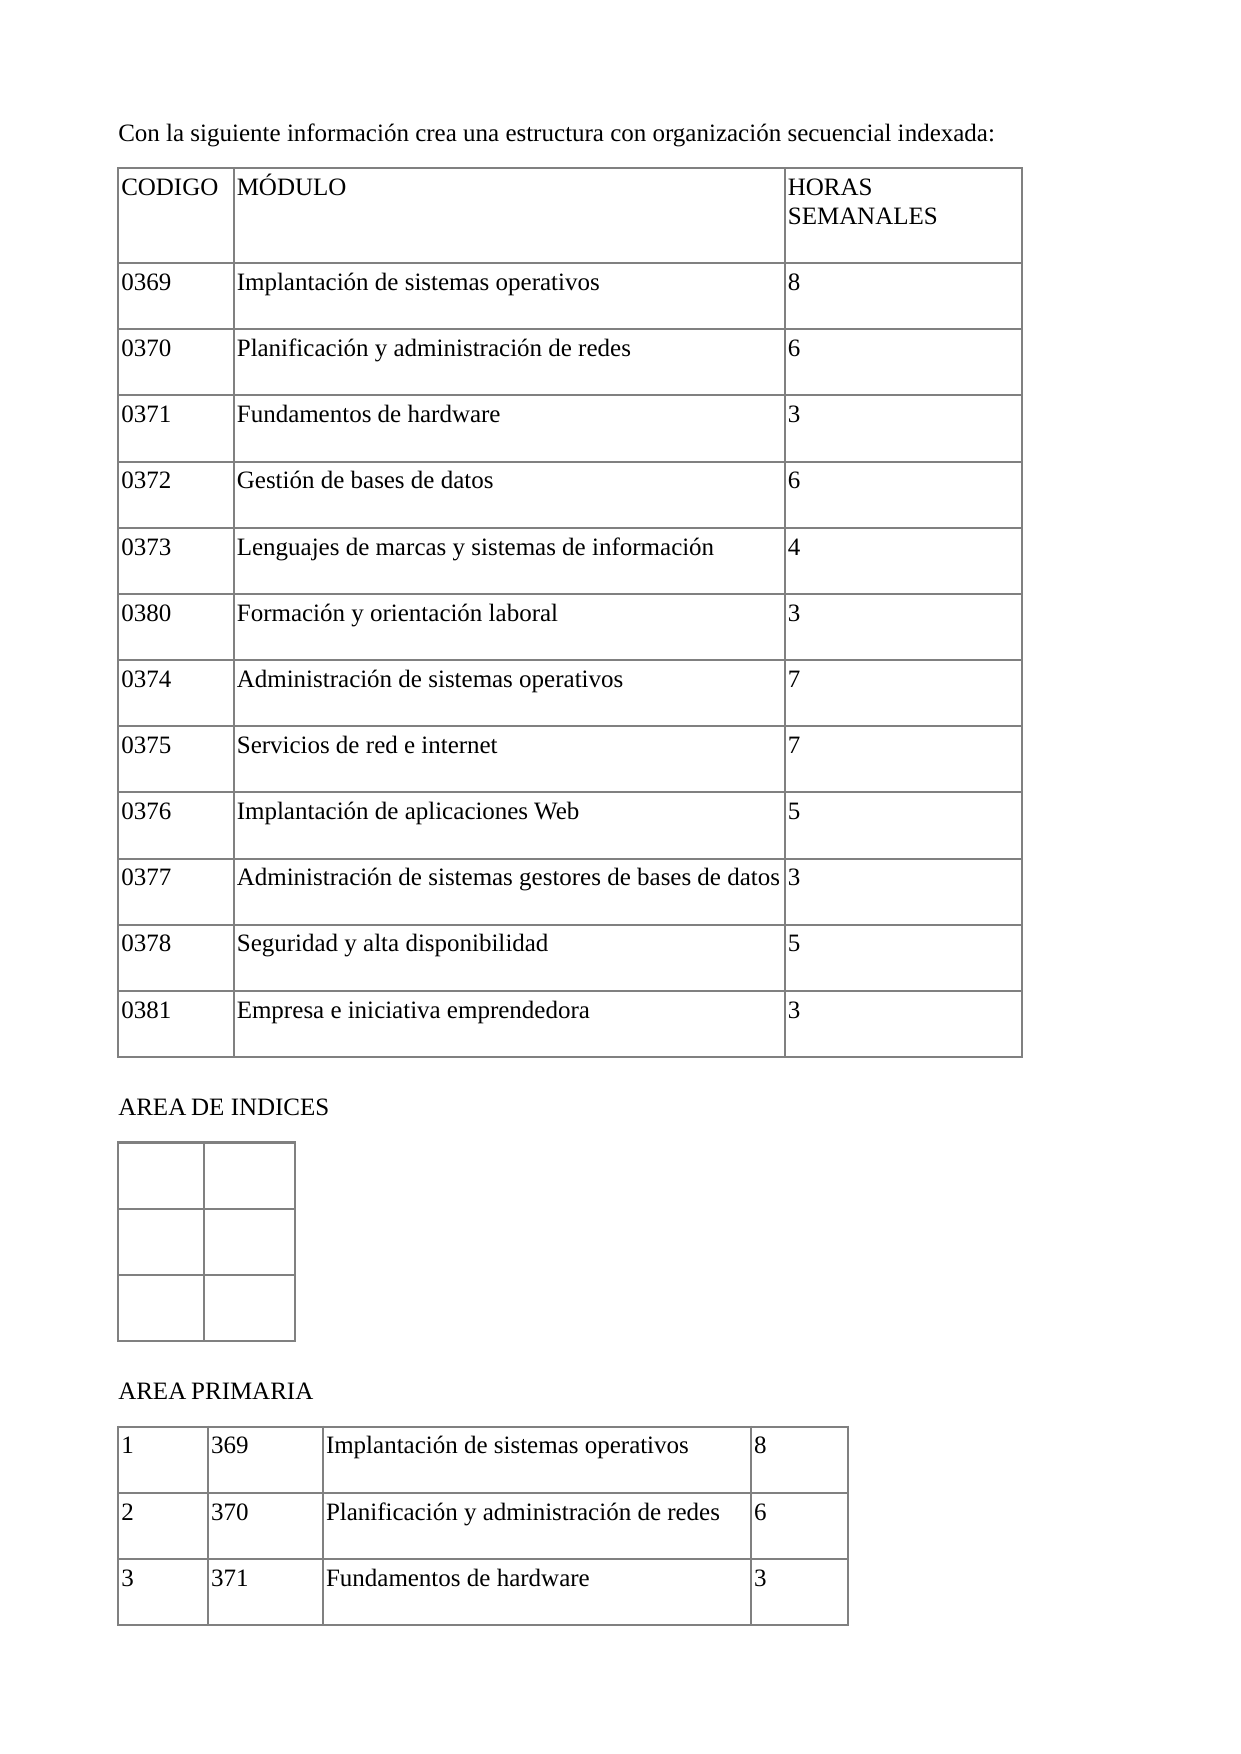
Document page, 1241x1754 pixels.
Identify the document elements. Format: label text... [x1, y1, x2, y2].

table_cell 3 [786, 595, 1021, 659]
table_cell 0372 [119, 463, 233, 527]
table_cell 0376 [119, 793, 233, 857]
text Con la siguiente información crea una estructura con organización secuencial indexada: [118, 118, 1122, 147]
table_cell 8 [786, 264, 1021, 328]
table_cell 0380 [119, 595, 233, 659]
text AREA DE INDICES [118, 1058, 1122, 1121]
table_cell 0381 [119, 992, 233, 1056]
table_cell [119, 1210, 203, 1274]
table_cell Empresa e iniciativa emprendedora [235, 992, 784, 1056]
table_cell 6 [786, 330, 1021, 394]
table_header Implantación de sistemas operativos [324, 1428, 750, 1492]
table_cell 0369 [119, 264, 233, 328]
text AREA PRIMARIA [118, 1342, 1122, 1405]
table_cell 370 [209, 1494, 322, 1558]
table_header [119, 1144, 203, 1208]
table_cell Fundamentos de hardware [324, 1560, 750, 1624]
table_cell Lenguajes de marcas y sistemas de información [235, 529, 784, 593]
table_cell Seguridad y alta disponibilidad [235, 926, 784, 990]
table_cell [119, 1276, 203, 1340]
table_cell 3 [786, 992, 1021, 1056]
table_cell 6 [752, 1494, 847, 1558]
table_cell Gestión de bases de datos [235, 463, 784, 527]
table_cell Implantación de aplicaciones Web [235, 793, 784, 857]
table_cell 0373 [119, 529, 233, 593]
table_cell 3 [752, 1560, 847, 1624]
table_cell 0371 [119, 396, 233, 461]
table_cell Administración de sistemas gestores de bases de datos [235, 860, 784, 923]
table_cell Planificación y administración de redes [235, 330, 784, 394]
table_cell Formación y orientación laboral [235, 595, 784, 659]
table_cell 3 [119, 1560, 207, 1624]
table_header [205, 1144, 294, 1208]
table_cell 371 [209, 1560, 322, 1624]
table_cell Servicios de red e internet [235, 727, 784, 791]
table_cell Implantación de sistemas operativos [235, 264, 784, 328]
table_cell 5 [786, 926, 1021, 990]
table_cell [205, 1276, 294, 1340]
table_cell 5 [786, 793, 1021, 857]
table_cell 4 [786, 529, 1021, 593]
table_cell 2 [119, 1494, 207, 1558]
table_cell Fundamentos de hardware [235, 396, 784, 461]
table_cell [205, 1210, 294, 1274]
table_cell 0370 [119, 330, 233, 394]
table_cell 0378 [119, 926, 233, 990]
table_header 8 [752, 1428, 847, 1492]
table_header HORAS SEMANALES [786, 169, 1021, 262]
table_cell 7 [786, 661, 1021, 725]
table_cell 3 [786, 396, 1021, 461]
table_cell 7 [786, 727, 1021, 791]
table_cell Planificación y administración de redes [324, 1494, 750, 1558]
table_cell 3 [786, 860, 1021, 923]
table_cell 0377 [119, 860, 233, 923]
table_cell 0375 [119, 727, 233, 791]
table_cell 6 [786, 463, 1021, 527]
table_header 1 [119, 1428, 207, 1492]
table_header CODIGO [119, 169, 233, 262]
table_header MÓDULO [235, 169, 784, 262]
table_cell Administración de sistemas operativos [235, 661, 784, 725]
table_header 369 [209, 1428, 322, 1492]
table_cell 0374 [119, 661, 233, 725]
